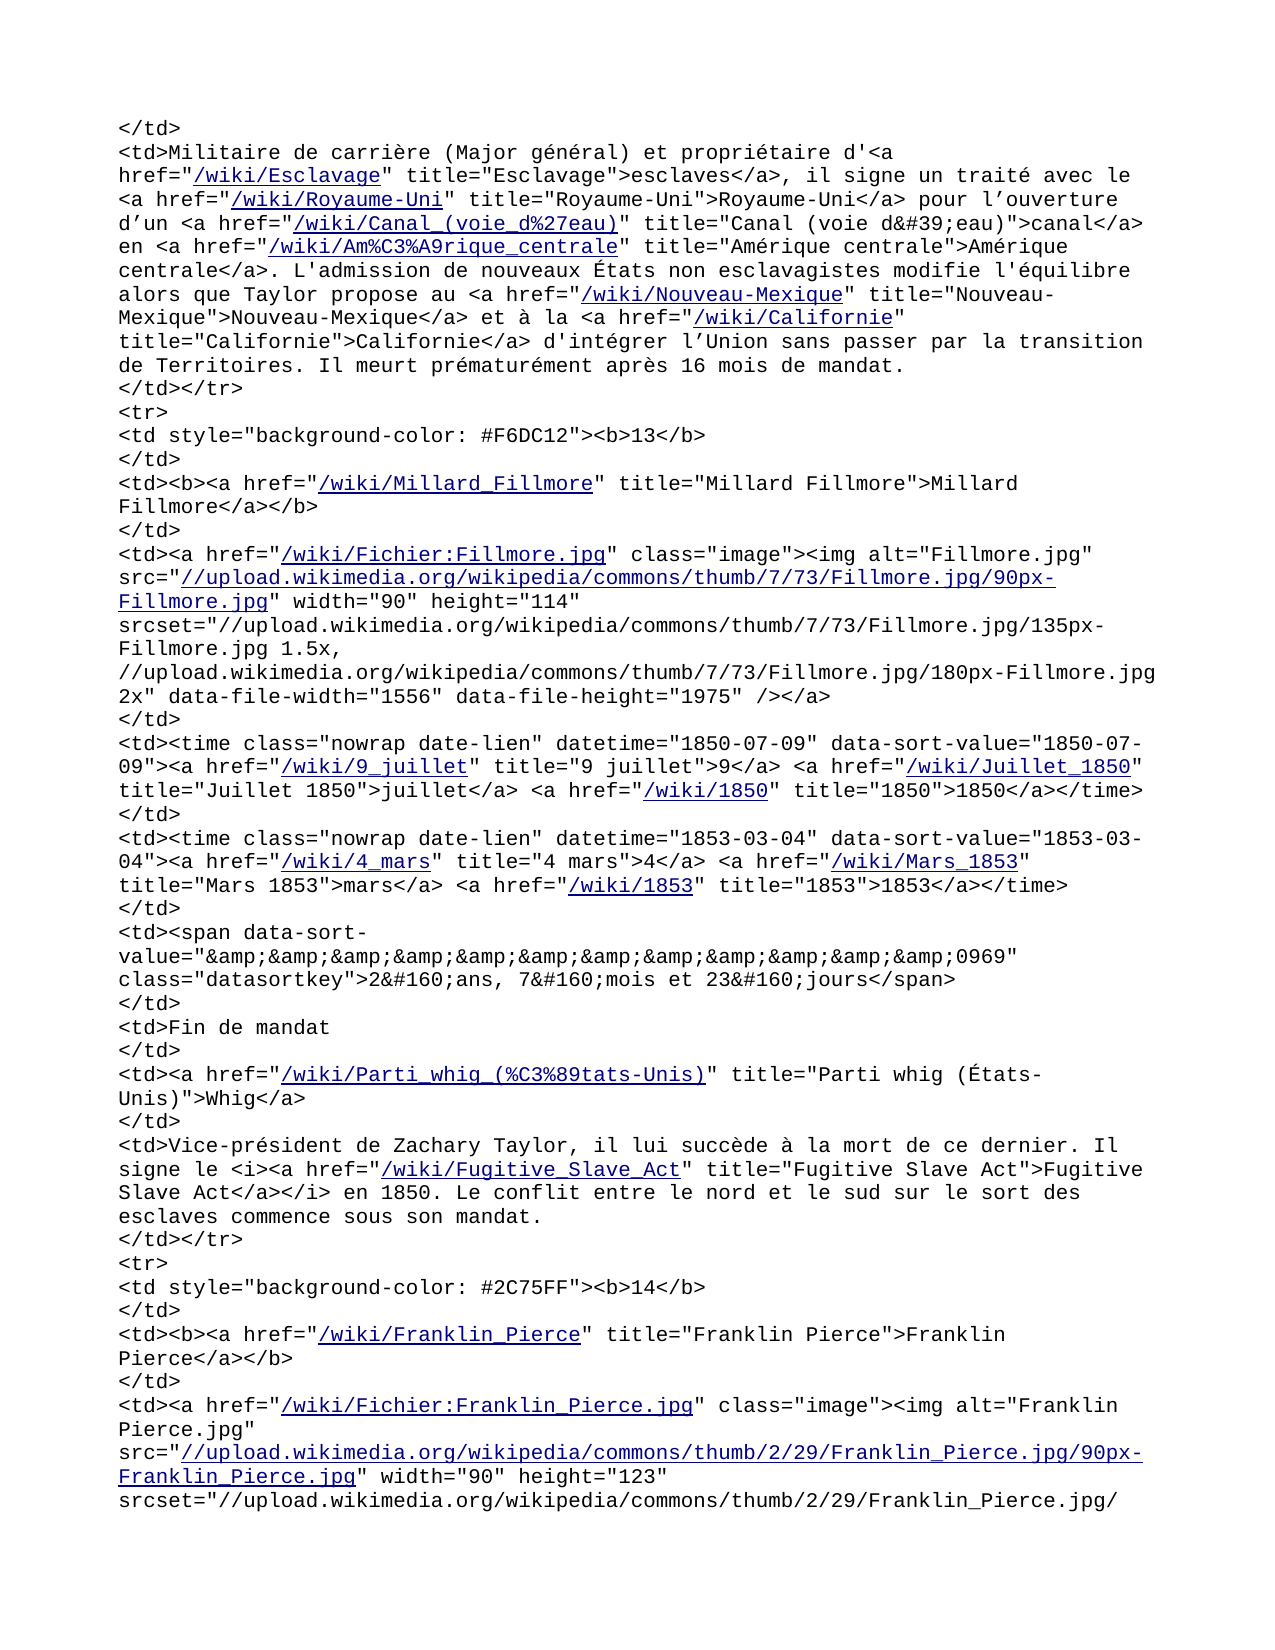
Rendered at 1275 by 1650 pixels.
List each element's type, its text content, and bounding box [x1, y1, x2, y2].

text </td> [118, 449, 1157, 473]
text <tr> [118, 402, 1157, 426]
text </td> [118, 804, 1157, 827]
text <td><span data-sort-value="&amp;&amp;&amp;&amp;&amp;&amp;&amp;&amp;&amp;&amp;&amp;&amp;0969" class="datasortkey">2&#160;ans, 7&#160;mois et 23&#160;jours</span> [118, 922, 1157, 993]
text <td><b><a href="/wiki/Franklin_Pierce" title="Franklin Pierce">Franklin Pierce</a></b> [118, 1324, 1157, 1371]
text </td> [118, 993, 1157, 1017]
text </td> [118, 1371, 1157, 1395]
text </td> [118, 118, 1157, 142]
text <td><time class="nowrap date-lien" datetime="1853-03-04" data-sort-value="1853-03-04"><a href="/wiki/4_mars" title="4 mars">4</a> <a href="/wiki/Mars_1853" title="Mars 1853">mars</a> <a href="/wiki/1853" title="1853">1853</a></time> [118, 827, 1157, 898]
text <td style="background-color: #F6DC12"><b>13</b> [118, 426, 1157, 449]
text <td>Vice-président de Zachary Taylor, il lui succède à la mort de ce dernier. Il signe le <i><a href="/wiki/Fugitive_Slave_Act" title="Fugitive Slave Act">Fugitive Slave Act</a></i> en 1850. Le conflit entre le nord et le sud sur le sort des esclaves commence sous son mandat. [118, 1135, 1157, 1229]
text <td><a href="/wiki/Parti_whig_(%C3%89tats-Unis)" title="Parti whig (États-Unis)">Whig</a> [118, 1064, 1157, 1111]
text </td> [118, 520, 1157, 544]
text </td> [118, 1111, 1157, 1135]
text </td> [118, 898, 1157, 922]
text <tr> [118, 1253, 1157, 1277]
text </td> [118, 1040, 1157, 1064]
text <td>Militaire de carrière (Major général) et propriétaire d'<a href="/wiki/Esclavage" title="Esclavage">esclaves</a>, il signe un traité avec le <a href="/wiki/Royaume-Uni" title="Royaume-Uni">Royaume-Uni</a> pour l’ouverture d’un <a href="/wiki/Canal_(voie_d%27eau)" title="Canal (voie d&#39;eau)">canal</a> en <a href="/wiki/Am%C3%A9rique_centrale" title="Amérique centrale">Amérique centrale</a>. L'admission de nouveaux États non esclavagistes modifie l'équilibre alors que Taylor propose au <a href="/wiki/Nouveau-Mexique" title="Nouveau-Mexique">Nouveau-Mexique</a> et à la <a href="/wiki/Californie" title="Californie">Californie</a> d'intégrer l’Union sans passer par la transition de Territoires. Il meurt prématurément après 16 mois de mandat. [118, 142, 1157, 378]
text <td><time class="nowrap date-lien" datetime="1850-07-09" data-sort-value="1850-07-09"><a href="/wiki/9_juillet" title="9 juillet">9</a> <a href="/wiki/Juillet_1850" title="Juillet 1850">juillet</a> <a href="/wiki/1850" title="1850">1850</a></time> [118, 733, 1157, 804]
text <td><b><a href="/wiki/Millard_Fillmore" title="Millard Fillmore">Millard Fillmore</a></b> [118, 473, 1157, 520]
text <td style="background-color: #2C75FF"><b>14</b> [118, 1277, 1157, 1300]
text <td><a href="/wiki/Fichier:Fillmore.jpg" class="image"><img alt="Fillmore.jpg" src="//upload.wikimedia.org/wikipedia/commons/thumb/7/73/Fillmore.jpg/90px-Fillmore.jpg" width="90" height="114" srcset="//upload.wikimedia.org/wikipedia/commons/thumb/7/73/Fillmore.jpg/135px-Fillmore.jpg 1.5x, //upload.wikimedia.org/wikipedia/commons/thumb/7/73/Fillmore.jpg/180px-Fillmore.jpg 2x" data-file-width="1556" data-file-height="1975" /></a> [118, 544, 1157, 709]
text </td> [118, 709, 1157, 733]
text </td> [118, 1300, 1157, 1324]
text </td></tr> [118, 1229, 1157, 1253]
text </td></tr> [118, 378, 1157, 402]
text <td><a href="/wiki/Fichier:Franklin_Pierce.jpg" class="image"><img alt="Franklin Pierce.jpg" src="//upload.wikimedia.org/wikipedia/commons/thumb/2/29/Franklin_Pierce.jpg/90px-Franklin_Pierce.jpg" width="90" height="123" srcset="//upload.wikimedia.org/wikipedia/commons/thumb/2/29/Franklin_Pierce.jpg/ [118, 1395, 1157, 1513]
text <td>Fin de mandat [118, 1017, 1157, 1040]
